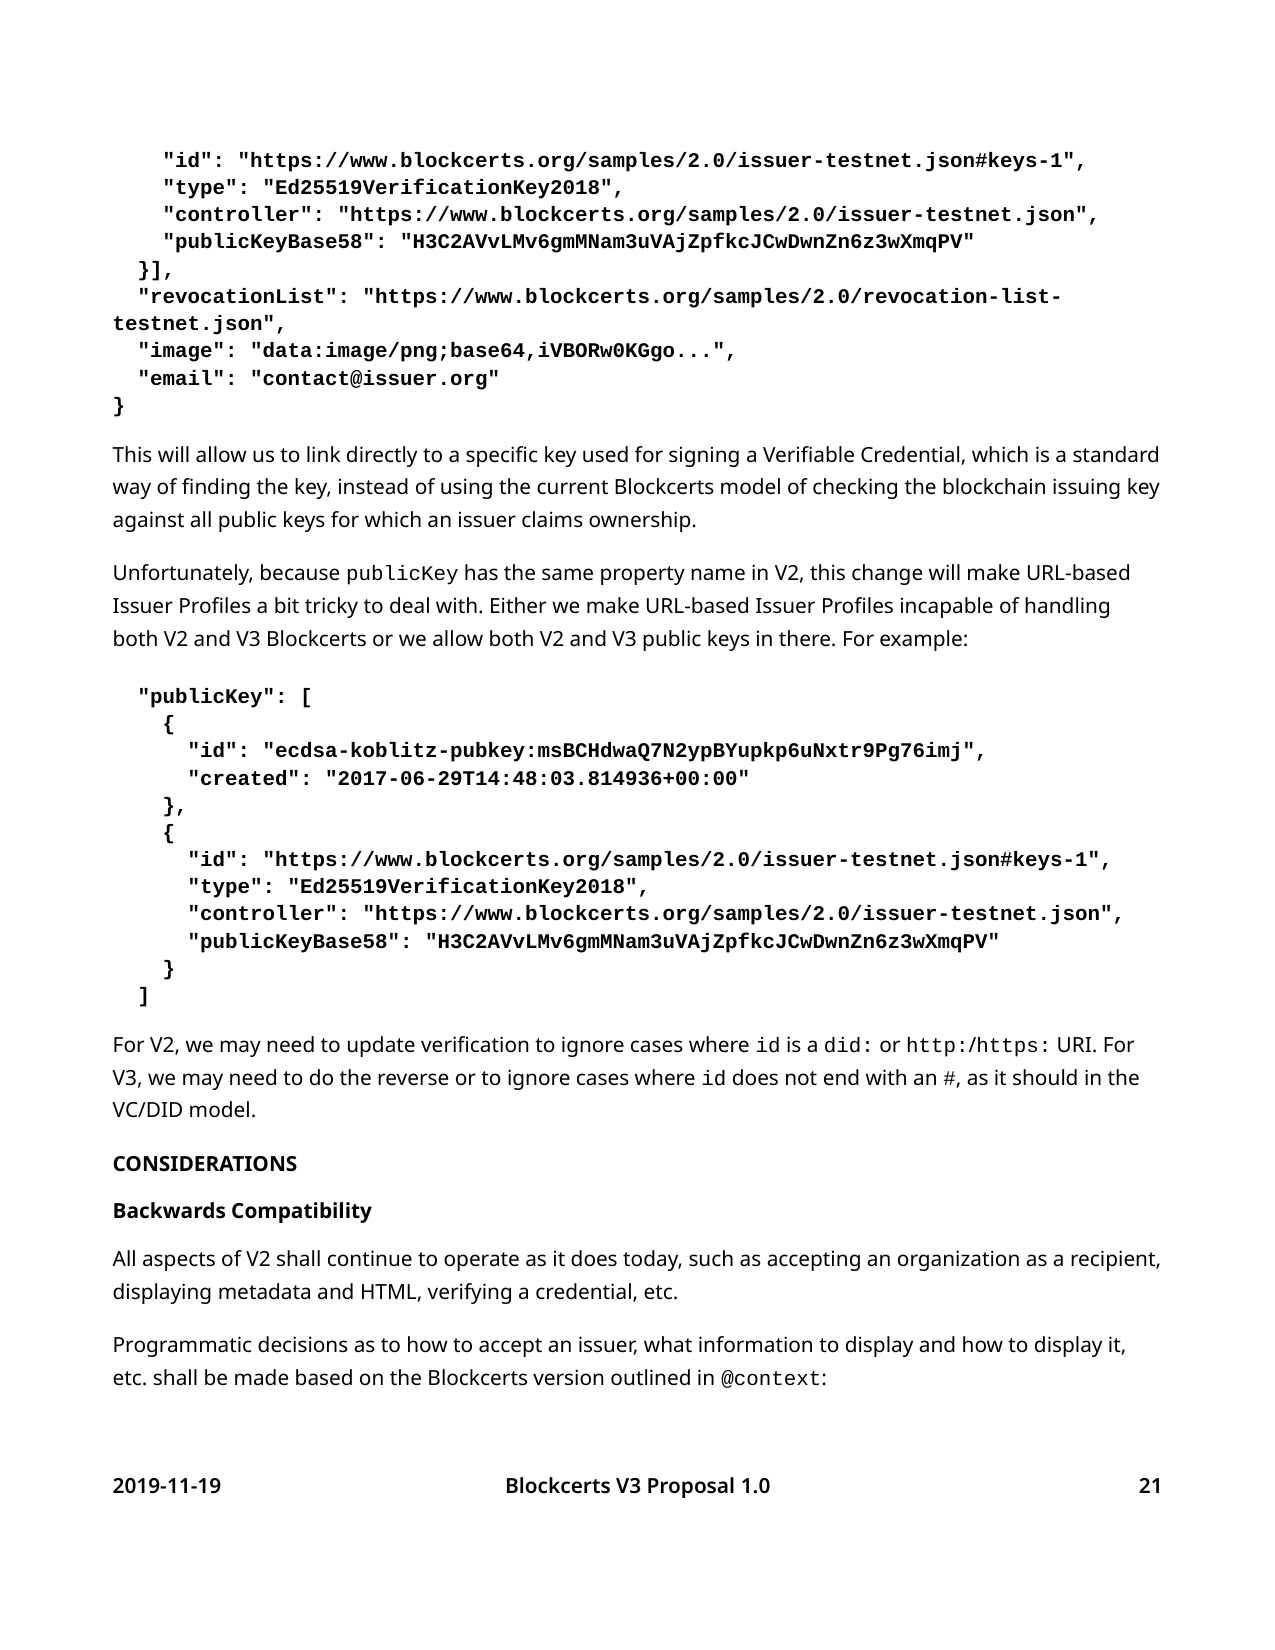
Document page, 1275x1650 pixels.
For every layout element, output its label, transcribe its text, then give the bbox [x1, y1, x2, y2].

text }], [112, 259, 1162, 282]
text This will allow us to link directly to a specific key used for signing a Verifiable Credential, which is a standard way of finding the key, instead of using the current Blockcerts model of checking the blockchain issuing key against all public keys for which an issuer claims ownership. [112, 440, 1162, 533]
text { [112, 713, 1162, 737]
text }, [112, 795, 1162, 818]
text "controller": "https://www.blockcerts.org/samples/2.0/issuer-testnet.json", [112, 204, 1162, 228]
text } [112, 395, 1162, 418]
text Unfortunately, because publicKey has the same property name in V2, this change will make URL-based Issuer Profiles a bit tricky to deal with. Either we make URL-based Issuer Profiles incapable of handling both V2 and V3 Blockcerts or we allow both V2 and V3 public keys in there. For example: [112, 558, 1162, 652]
text "controller": "https://www.blockcerts.org/samples/2.0/issuer-testnet.json", [112, 903, 1162, 927]
text "revocationList": "https://www.blockcerts.org/samples/2.0/revocation-list-testnet.json", [112, 286, 1162, 337]
text ] [112, 985, 1162, 1009]
text "publicKeyBase58": "H3C2AVvLMv6gmMNam3uVAjZpfkcJCwDwnZn6z3wXmqPV" [112, 931, 1162, 954]
text "publicKeyBase58": "H3C2AVvLMv6gmMNam3uVAjZpfkcJCwDwnZn6z3wXmqPV" [112, 232, 1162, 255]
text "publicKey": [ [112, 686, 1162, 709]
text "id": "ecdsa-koblitz-pubkey:msBCHdwaQ7N2ypBYupkp6uNxtr9Pg76imj", [112, 740, 1162, 764]
text { [112, 822, 1162, 846]
text All aspects of V2 shall continue to operate as it does today, such as accepting an organization as a recipient, displaying metadata and HTML, verifying a credential, etc. [112, 1244, 1162, 1305]
subtitle Backwards Compatibility [112, 1197, 1162, 1225]
text For V2, we may need to update verification to ignore cases where id is a did: or http:/https: URI. For V3, we may need to do the reverse or to ignore cases where id does not end with an #, as it should in the VC/DID model. [112, 1030, 1162, 1124]
text "id": "https://www.blockcerts.org/samples/2.0/issuer-testnet.json#keys-1", [112, 150, 1162, 174]
subtitle Considerations [112, 1149, 1162, 1177]
text "id": "https://www.blockcerts.org/samples/2.0/issuer-testnet.json#keys-1", [112, 849, 1162, 873]
text Programmatic decisions as to how to accept an issuer, what information to display and how to display it, etc. shall be made based on the Blockcerts version outlined in @context: [112, 1330, 1162, 1391]
text } [112, 958, 1162, 981]
text "image": "data:image/png;base64,iVBORw0KGgo...", [112, 340, 1162, 364]
text "email": "contact@issuer.org" [112, 367, 1162, 391]
text "type": "Ed25519VerificationKey2018", [112, 177, 1162, 201]
text "type": "Ed25519VerificationKey2018", [112, 876, 1162, 900]
text "created": "2017-06-29T14:48:03.814936+00:00" [112, 767, 1162, 791]
